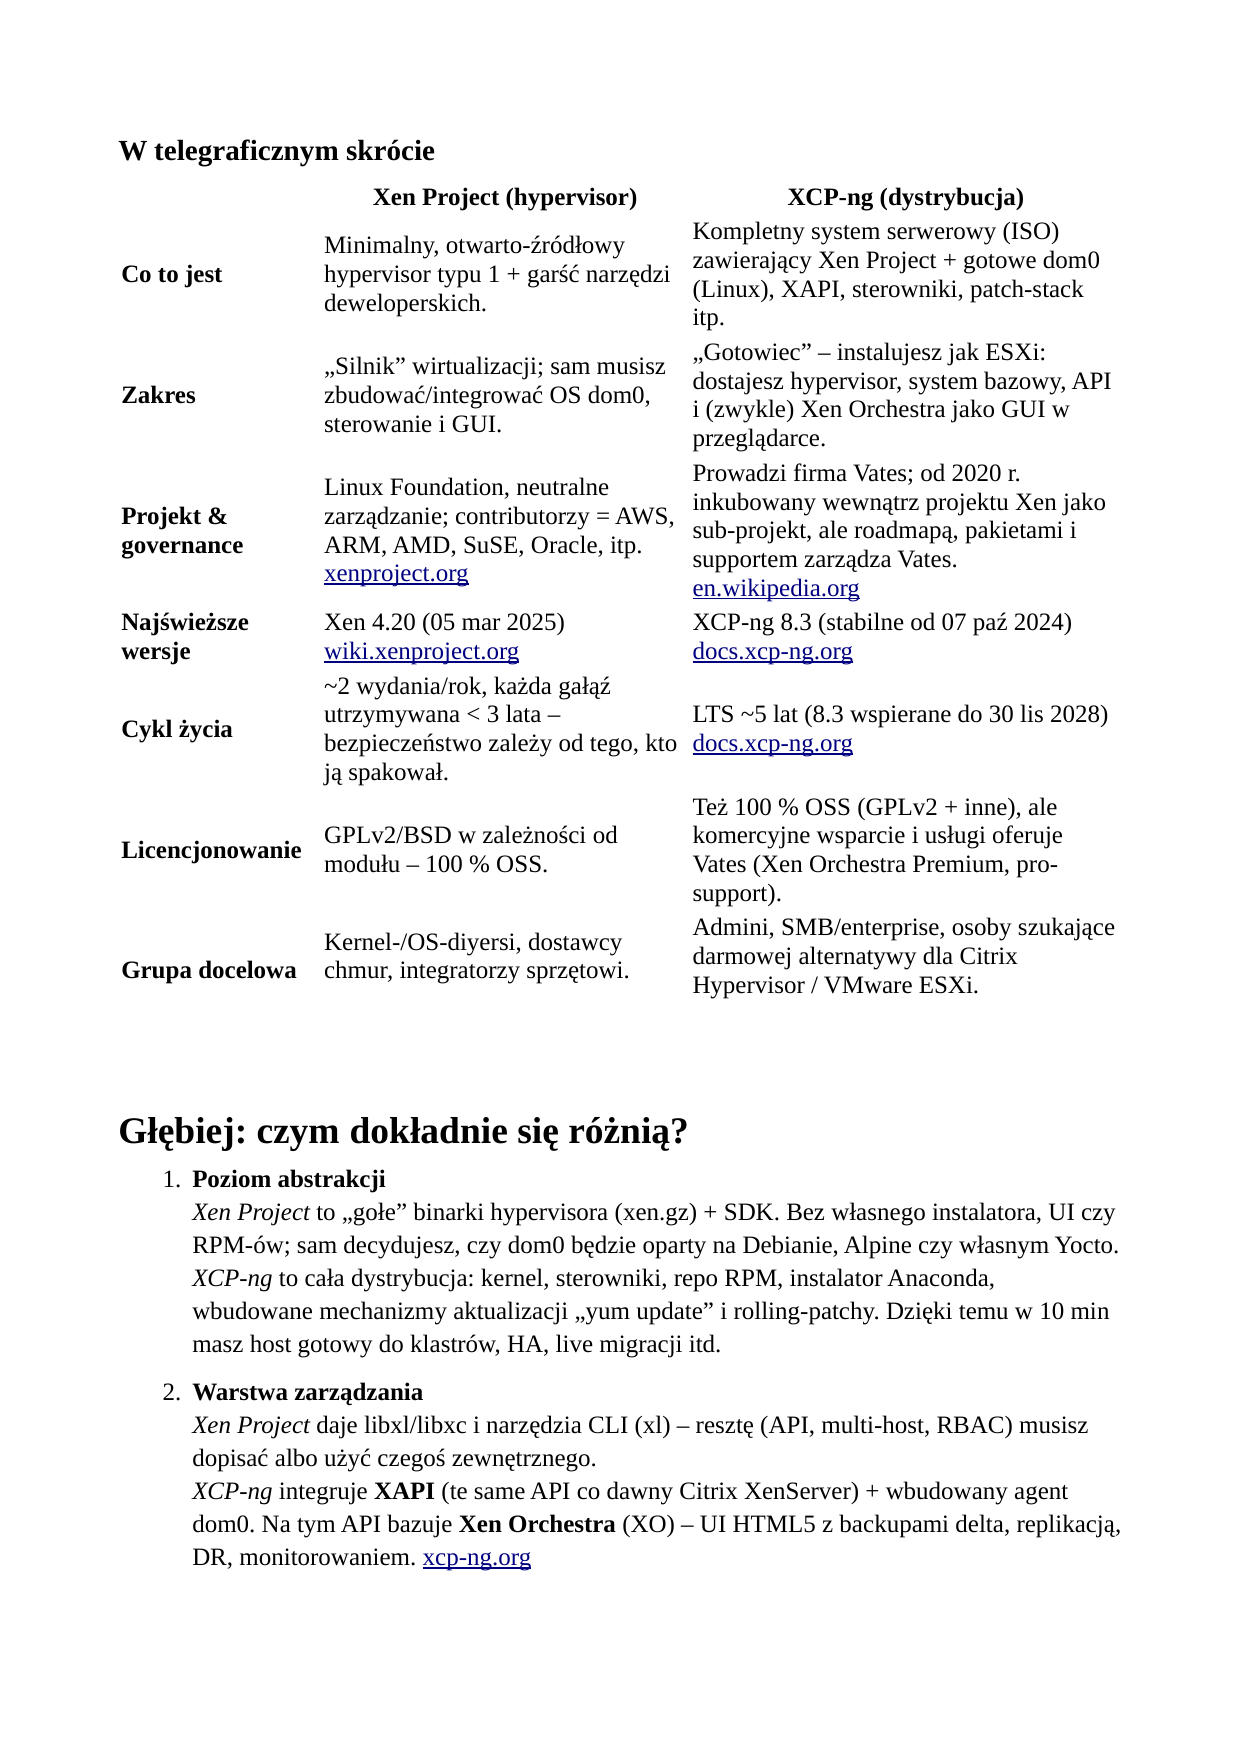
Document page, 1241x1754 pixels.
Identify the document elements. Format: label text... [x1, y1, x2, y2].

table_cell Zakres [118, 334, 321, 455]
table_cell Grupa docelowa [118, 910, 321, 1002]
table_cell Projekt & governance [118, 455, 321, 604]
table_header Xen Project (hypervisor) [321, 179, 689, 213]
table_cell GPLv2/BSD w zależności od modułu – 100 % OSS. [321, 789, 689, 909]
table_header XCP-ng (dystrybucja) [689, 179, 1122, 213]
table_cell Kernel-/OS-diyersi, dostawcy chmur, integratorzy sprzętowi. [321, 910, 689, 1002]
table_cell Najświeższe wersje [118, 605, 321, 668]
table_cell Cykl życia [118, 668, 321, 789]
table_cell „Silnik” wirtualizacji; sam musisz zbudować/integrować OS dom0, sterowanie i GUI. [321, 334, 689, 455]
table_cell Co to jest [118, 213, 321, 334]
table_cell Też 100 % OSS (GPLv2 + inne), ale komercyjne wsparcie i usługi oferuje Vates (Xen Orchestra Premium, pro-support). [689, 789, 1122, 909]
table_cell Xen 4.20 (05 mar 2025) wiki.xenproject.org [321, 605, 689, 668]
table_cell XCP-ng 8.3 (stabilne od 07 paź 2024) docs.xcp-ng.org [689, 605, 1122, 668]
table_cell Kompletny system serwerowy (ISO) zawierający Xen Project + gotowe dom0 (Linux), XAPI, sterowniki, patch-stack itp. [689, 213, 1122, 334]
table_cell Minimalny, otwarto-źródłowy hypervisor typu 1 + garść narzędzi deweloperskich. [321, 213, 689, 334]
table_cell LTS ~5 lat (8.3 wspierane do 30 lis 2028) docs.xcp-ng.org [689, 668, 1122, 789]
list Poziom abstrakcji Xen Project to „gołe” binarki hypervisora (xen.gz) + SDK. Bez własnego instalatora, UI czy RPM-ów; sam decydujesz, czy dom0 będzie oparty na Debianie, Alpine czy własnym Yocto. XCP-ng to cała dystrybucja: kernel, sterowniki, repo RPM, instalator Anaconda, wbudowane mechanizmy aktualizacji „yum update” i rolling-patchy. Dzięki temu w 10 min masz host gotowy do klastrów, HA, live migracji itd. [162, 1164, 1122, 1358]
table_cell ~2 wydania/rok, każda gałąź utrzymywana < 3 lata – bezpieczeństwo zależy od tego, kto ją spakował. [321, 668, 689, 789]
subtitle W telegraficznym skrócie [118, 133, 1122, 166]
table_cell Admini, SMB/enterprise, osoby szukające darmowej alternatywy dla Citrix Hypervisor / VMware ESXi. [689, 910, 1122, 1002]
table_cell „Gotowiec” – instalujesz jak ESXi: dostajesz hypervisor, system bazowy, API i (zwykle) Xen Orchestra jako GUI w przeglądarce. [689, 334, 1122, 455]
table_cell Prowadzi firma Vates; od 2020 r. inkubowany wewnątrz projektu Xen jako sub-projekt, ale roadmapą, pakietami i supportem zarządza Vates. en.wikipedia.org [689, 455, 1122, 604]
list Warstwa zarządzania Xen Project daje libxl/libxc i narzędzia CLI (xl) – resztę (API, multi-host, RBAC) musisz dopisać albo użyć czegoś zewnętrznego. XCP-ng integruje XAPI (te same API co dawny Citrix XenServer) + wbudowany agent dom0. Na tym API bazuje Xen Orchestra (XO) – UI HTML5 z backupami delta, replikacją, DR, monitorowaniem. xcp-ng.org [162, 1377, 1122, 1571]
table_header [118, 179, 321, 213]
subtitle Głębiej: czym dokładnie się różnią? [118, 1109, 1122, 1152]
table_cell Linux Foundation, neutralne zarządzanie; contributorzy = AWS, ARM, AMD, SuSE, Oracle, itp. xenproject.org [321, 455, 689, 604]
table_cell Licencjonowanie [118, 789, 321, 909]
